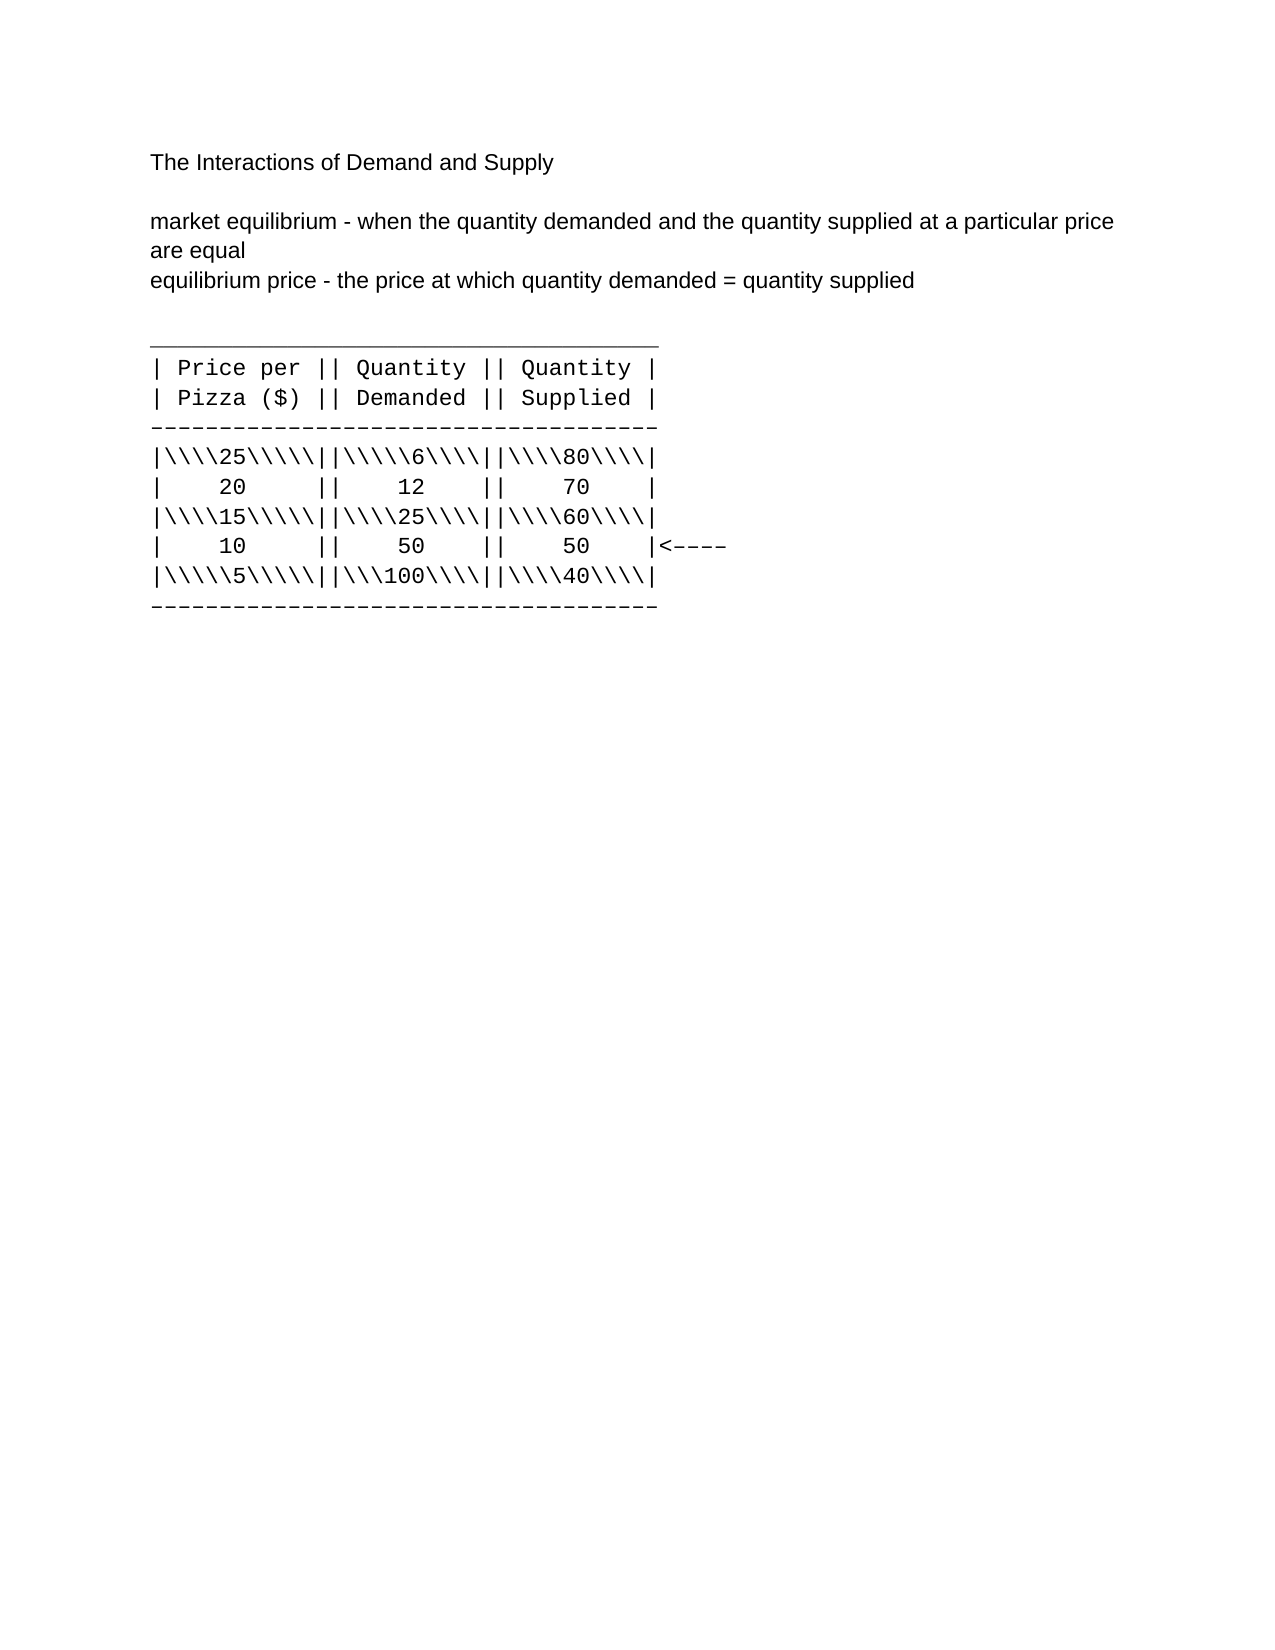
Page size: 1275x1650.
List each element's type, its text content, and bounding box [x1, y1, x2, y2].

text The Interactions of Demand and Supply [150, 150, 1125, 176]
text | Pizza ($) || Demanded || Supplied | [150, 386, 1125, 412]
text | Price per || Quantity || Quantity | [150, 356, 1125, 382]
text | 10 || 50 || 50 |<–––– [150, 535, 1125, 561]
text market equilibrium - when the quantity demanded and the quantity supplied at a particular price are equal [150, 209, 1125, 264]
text ––––––––––––––––––––––––––––––––––––– [150, 594, 1125, 620]
text equilibrium price - the price at which quantity demanded = quantity supplied [150, 267, 1125, 293]
text |\\\\15\\\\\||\\\\25\\\\||\\\\60\\\\| [150, 505, 1125, 531]
text ––––––––––––––––––––––––––––––––––––– [150, 416, 1125, 442]
text |\\\\25\\\\\||\\\\\6\\\\||\\\\80\\\\| [150, 445, 1125, 471]
text | 20 || 12 || 70 | [150, 475, 1125, 501]
text _____________________________________ [150, 326, 1125, 352]
text |\\\\\5\\\\\||\\\100\\\\||\\\\40\\\\| [150, 564, 1125, 591]
